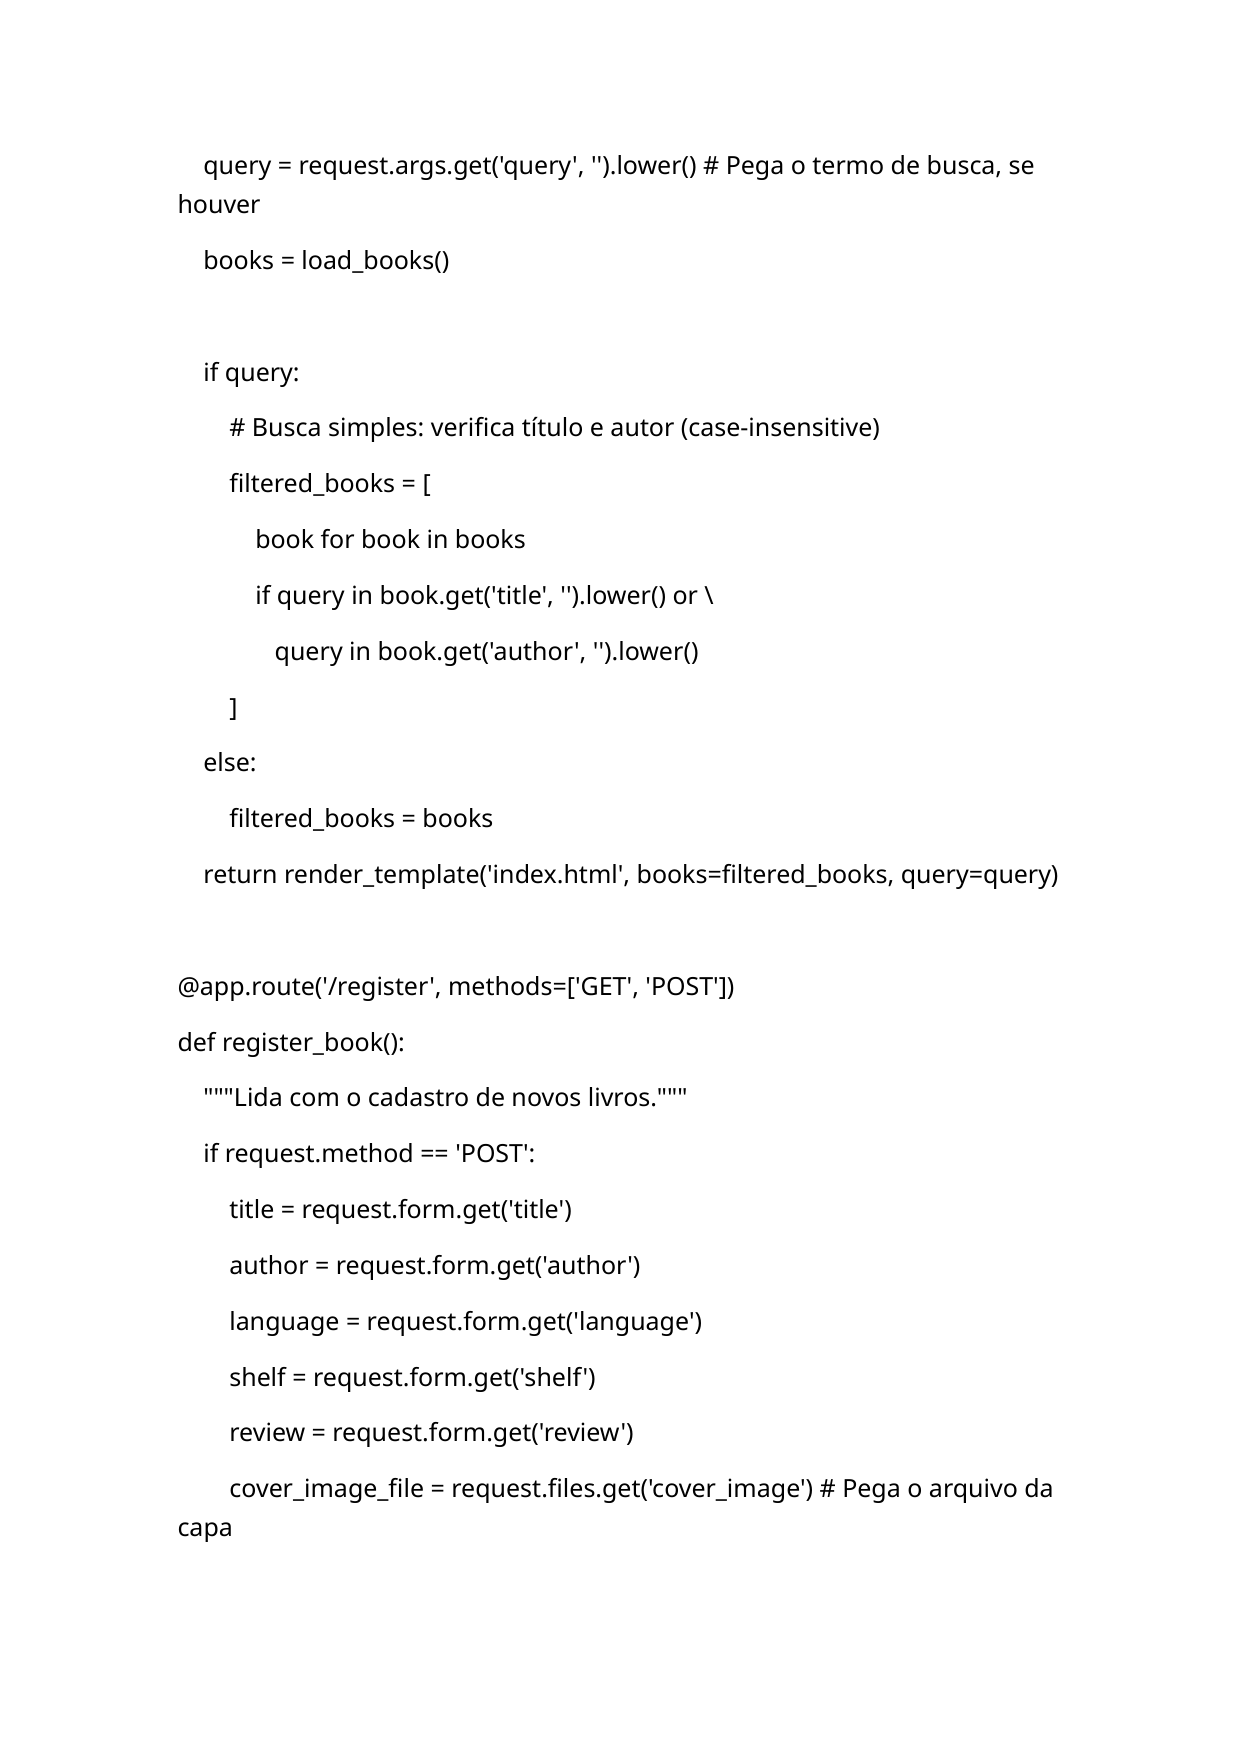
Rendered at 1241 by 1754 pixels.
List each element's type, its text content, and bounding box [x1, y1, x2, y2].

text return render_template('index.html', books=filtered_books, query=query) [177, 857, 1063, 891]
text language = request.form.get('language') [177, 1303, 1063, 1337]
text book for book in books [177, 522, 1063, 556]
text if request.method == 'POST': [177, 1136, 1063, 1170]
text filtered_books = books [177, 801, 1063, 835]
text # Busca simples: verifica título e autor (case-insensitive) [177, 410, 1063, 444]
text @app.route('/register', methods=['GET', 'POST']) [177, 968, 1063, 1002]
text query in book.get('author', '').lower() [177, 633, 1063, 667]
text filtered_books = [ [177, 466, 1063, 500]
text if query: [177, 354, 1063, 388]
text shelf = request.form.get('shelf') [177, 1359, 1063, 1393]
text author = request.form.get('author') [177, 1248, 1063, 1282]
text ] [177, 689, 1063, 723]
text def register_book(): [177, 1024, 1063, 1058]
text if query in book.get('title', '').lower() or \ [177, 578, 1063, 612]
text books = load_books() [177, 243, 1063, 277]
text cover_image_file = request.files.get('cover_image') # Pega o arquivo da capa [177, 1471, 1063, 1544]
text else: [177, 745, 1063, 779]
text """Lida com o cadastro de novos livros.""" [177, 1080, 1063, 1114]
text review = request.form.get('review') [177, 1415, 1063, 1449]
text title = request.form.get('title') [177, 1192, 1063, 1226]
text query = request.args.get('query', '').lower() # Pega o termo de busca, se houver [177, 148, 1063, 221]
